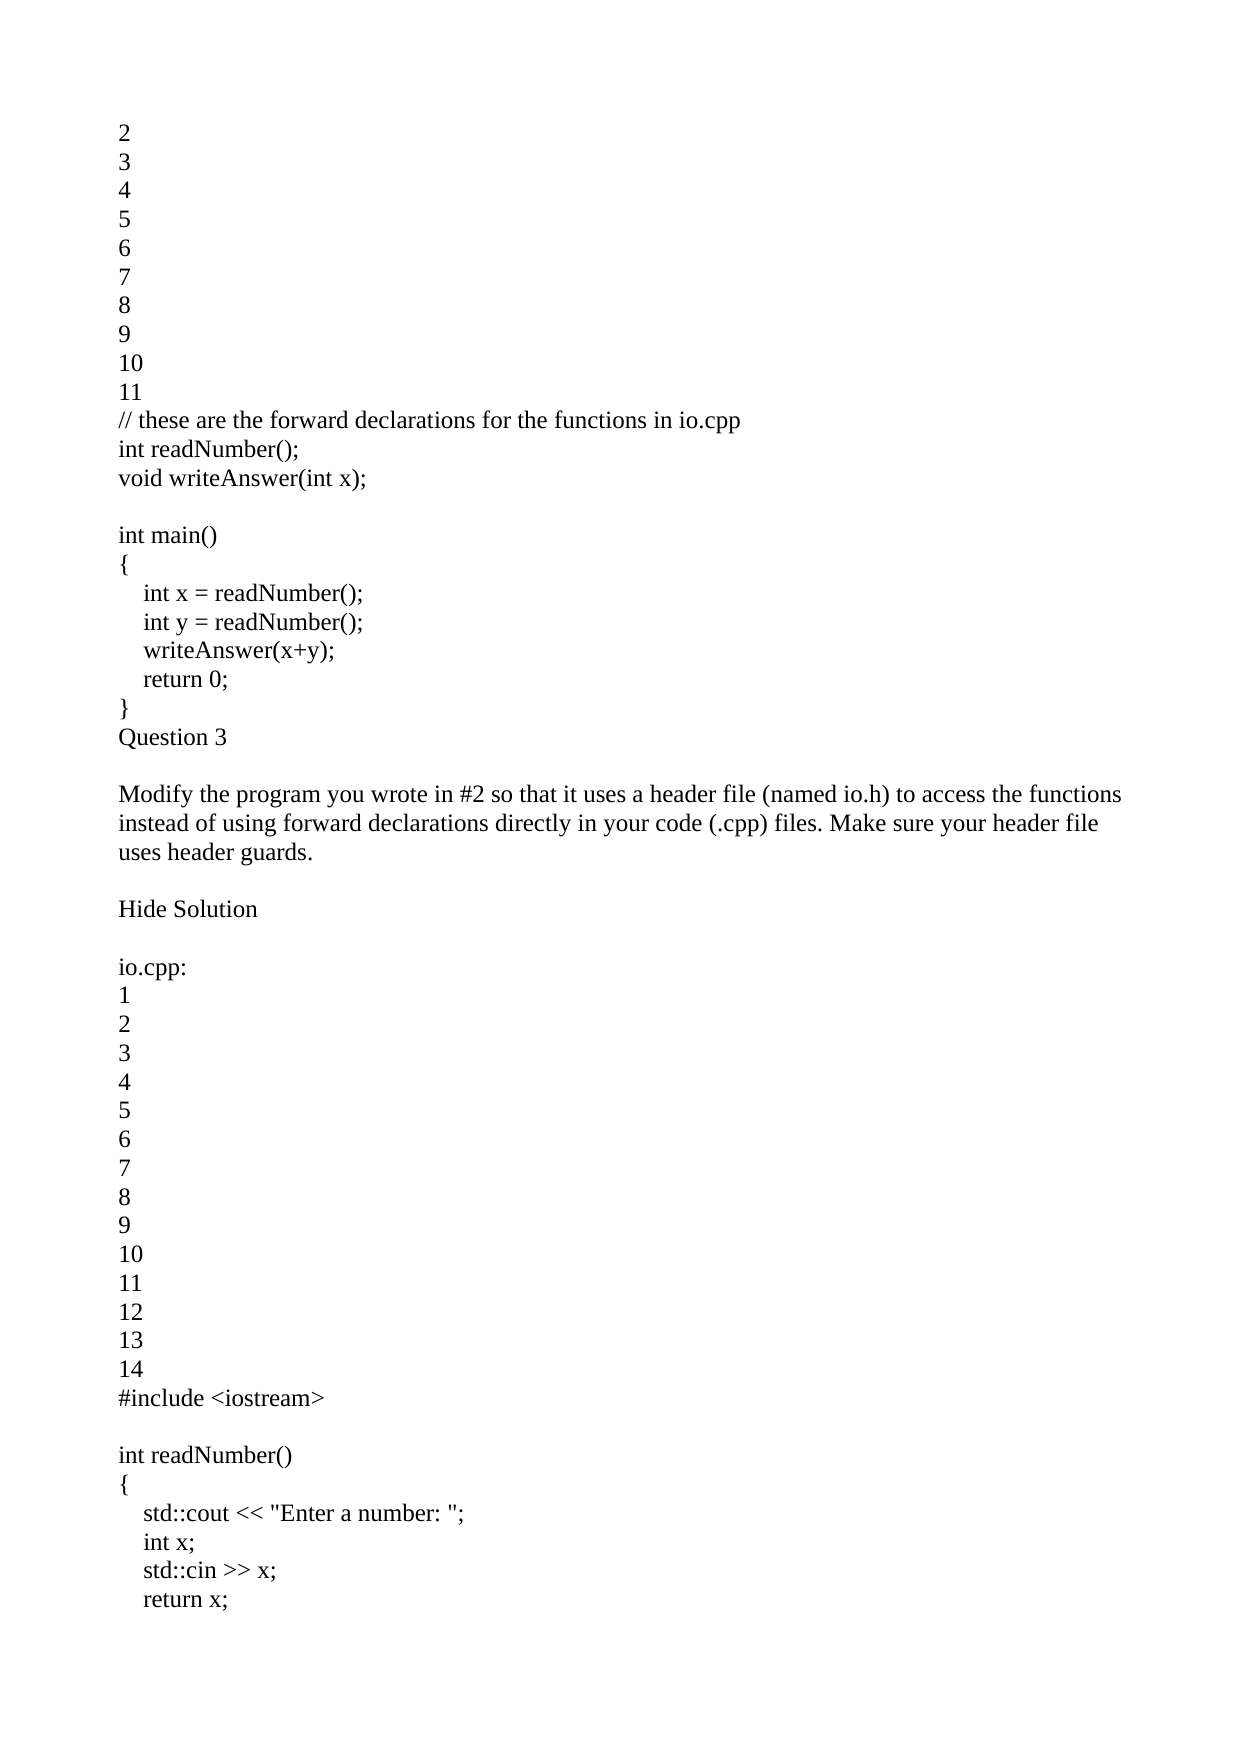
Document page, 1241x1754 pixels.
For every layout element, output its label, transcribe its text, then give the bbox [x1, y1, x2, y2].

text 5 [118, 1096, 1122, 1124]
text std::cout << "Enter a number: "; [118, 1498, 1122, 1527]
text 10 [118, 1239, 1122, 1268]
text 6 [118, 1124, 1122, 1153]
text 7 [118, 1153, 1122, 1182]
text 9 [118, 319, 1122, 348]
text 1 [118, 981, 1122, 1009]
text int y = readNumber(); [118, 607, 1122, 636]
text int main() [118, 521, 1122, 549]
text 11 [118, 377, 1122, 406]
text { [118, 1469, 1122, 1498]
text 6 [118, 233, 1122, 262]
text 3 [118, 1038, 1122, 1067]
text io.cpp: [118, 952, 1122, 981]
text // these are the forward declarations for the functions in io.cpp [118, 406, 1122, 434]
text std::cin >> x; [118, 1556, 1122, 1584]
text 13 [118, 1326, 1122, 1354]
text Hide Solution [118, 894, 1122, 923]
text int readNumber(); [118, 434, 1122, 463]
text return 0; [118, 664, 1122, 693]
text int x = readNumber(); [118, 578, 1122, 607]
text return x; [118, 1584, 1122, 1613]
text 8 [118, 1182, 1122, 1211]
text } [118, 693, 1122, 722]
text int readNumber() [118, 1441, 1122, 1469]
text 12 [118, 1297, 1122, 1326]
text { [118, 549, 1122, 578]
text 14 [118, 1354, 1122, 1383]
text 7 [118, 262, 1122, 291]
text #include <iostream> [118, 1383, 1122, 1412]
text 2 [118, 1009, 1122, 1038]
text 5 [118, 204, 1122, 233]
text Question 3 [118, 722, 1122, 751]
text 4 [118, 176, 1122, 204]
text 4 [118, 1067, 1122, 1096]
text 11 [118, 1268, 1122, 1297]
text 10 [118, 348, 1122, 377]
text writeAnswer(x+y); [118, 636, 1122, 664]
text 2 [118, 118, 1122, 147]
text Modify the program you wrote in #2 so that it uses a header file (named io.h) to access the functions instead of using forward declarations directly in your code (.cpp) files. Make sure your header file uses header guards. [118, 779, 1122, 866]
text int x; [118, 1527, 1122, 1556]
text void writeAnswer(int x); [118, 463, 1122, 492]
text 3 [118, 147, 1122, 176]
text 9 [118, 1211, 1122, 1239]
text 8 [118, 291, 1122, 319]
